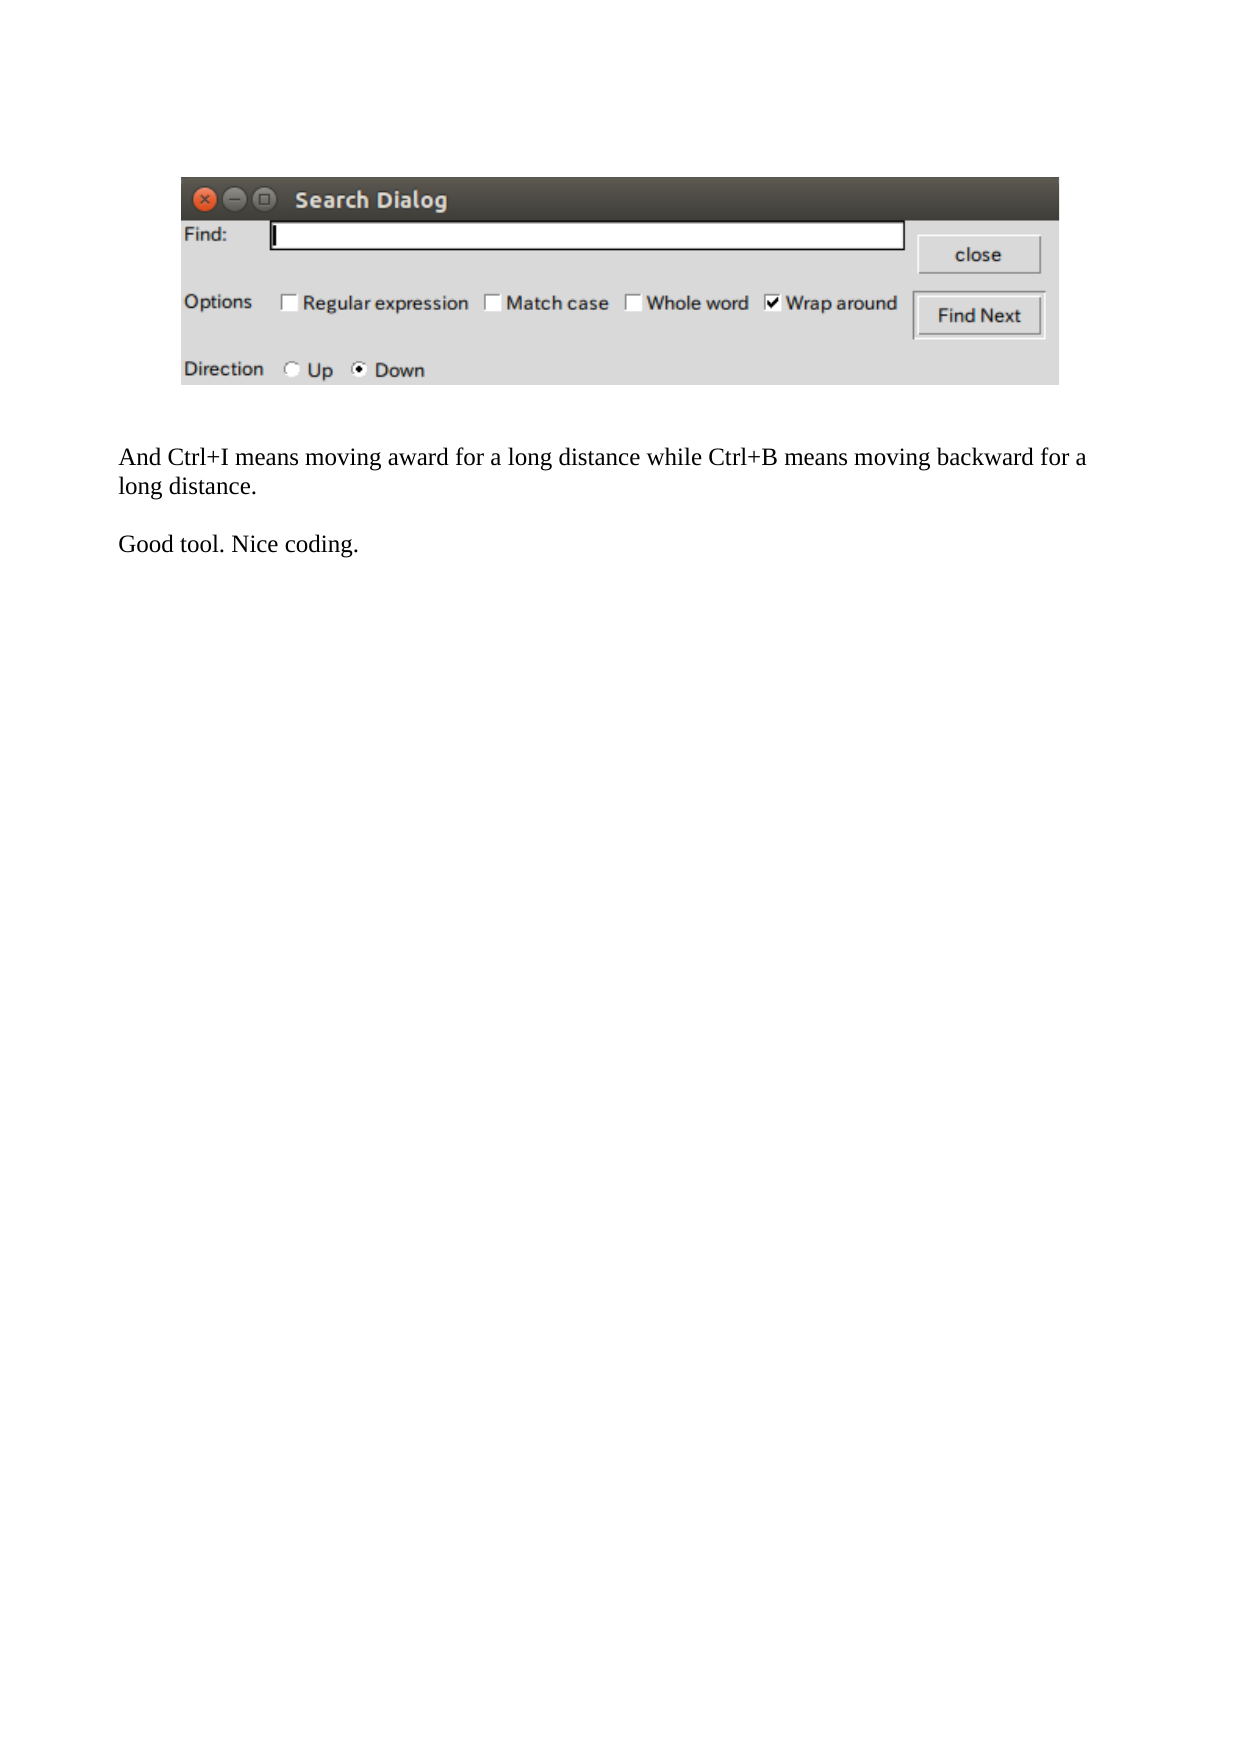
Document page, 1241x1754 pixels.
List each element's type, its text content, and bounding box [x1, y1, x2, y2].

picture [181, 177, 1060, 385]
text Good tool. Nice coding. [118, 529, 1122, 557]
text And Ctrl+I means moving award for a long distance while Ctrl+B means moving backward for a long distance. [118, 442, 1122, 500]
